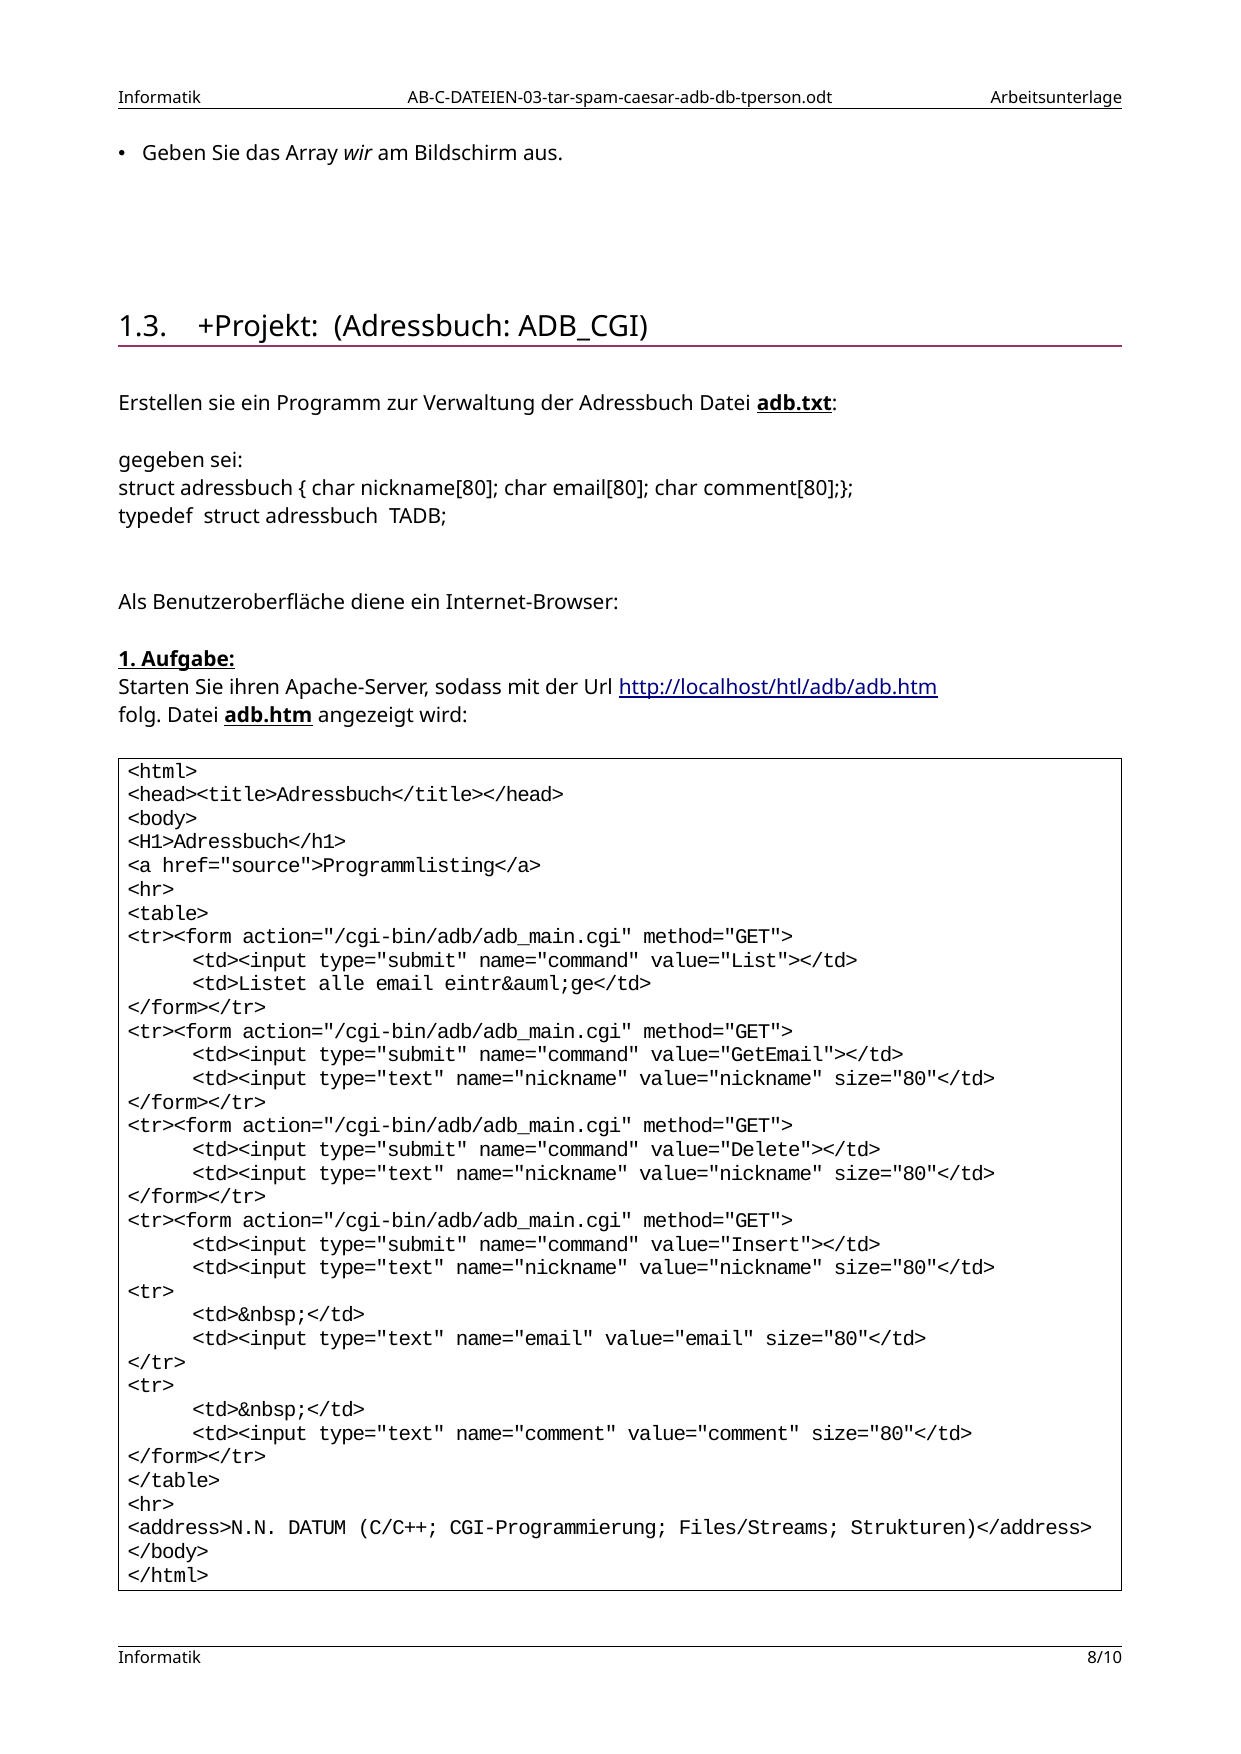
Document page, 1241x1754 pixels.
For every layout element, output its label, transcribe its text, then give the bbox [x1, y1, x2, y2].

text <tr> [119, 1372, 1121, 1396]
text <html> [119, 759, 1121, 781]
text <td><input type="submit" name="command" value="Insert"></td> [119, 1230, 1121, 1254]
text <tr><form action="/cgi-bin/adb/adb_main.cgi" method="GET"> [119, 1018, 1121, 1041]
text Als Benutzeroberfläche diene ein Internet-Browser: [118, 587, 1122, 615]
text <td><input type="text" name="nickname" value="nickname" size="80"</td> [119, 1159, 1121, 1183]
text <tr><form action="/cgi-bin/adb/adb_main.cgi" method="GET"> [119, 1207, 1121, 1230]
text <tr><form action="/cgi-bin/adb/adb_main.cgi" method="GET"> [119, 923, 1121, 947]
text <table> [119, 899, 1121, 923]
list Geben Sie das Array wir am Bildschirm aus. [118, 138, 1122, 166]
text 1. Aufgabe: [118, 644, 1122, 672]
text <td><input type="text" name="nickname" value="nickname" size="80"</td> [119, 1065, 1121, 1088]
text </tr> [119, 1349, 1121, 1372]
text <body> [119, 805, 1121, 828]
text <td>&nbsp;</td> [119, 1301, 1121, 1325]
text folg. Datei adb.htm angezeigt wird: [118, 701, 1122, 729]
text <td><input type="submit" name="command" value="GetEmail"></td> [119, 1041, 1121, 1065]
text gegeben sei: struct adressbuch { char nickname[80]; char email[80]; char comment[80];}; typedef struct adressbuch TADB; [118, 445, 1122, 530]
text <td><input type="text" name="nickname" value="nickname" size="80"</td> [119, 1254, 1121, 1278]
text </form></tr> [119, 1443, 1121, 1467]
text <td><input type="submit" name="command" value="Delete"></td> [119, 1136, 1121, 1159]
text <hr> [119, 876, 1121, 899]
text <td><input type="submit" name="command" value="List"></td> [119, 947, 1121, 970]
text <address>N.N. DATUM (C/C++; CGI-Programmierung; Files/Streams; Strukturen)</address> [119, 1514, 1121, 1538]
text <head><title>Adressbuch</title></head> [119, 781, 1121, 805]
text <tr><form action="/cgi-bin/adb/adb_main.cgi" method="GET"> [119, 1112, 1121, 1136]
text </table> [119, 1467, 1121, 1491]
text </body> [119, 1538, 1121, 1561]
text </html> [119, 1561, 1121, 1590]
text <td><input type="text" name="email" value="email" size="80"</td> [119, 1325, 1121, 1349]
text <hr> [119, 1491, 1121, 1514]
text <H1>Adressbuch</h1> [119, 828, 1121, 852]
text <td>Listet alle email eintr&auml;ge</td> [119, 970, 1121, 994]
text </form></tr> [119, 1088, 1121, 1112]
subtitle +Projekt: (Adressbuch: ADB_CGI) [118, 305, 1122, 345]
text </form></tr> [119, 1183, 1121, 1207]
text Starten Sie ihren Apache-Server, sodass mit der Url http://localhost/htl/adb/adb.htm [118, 672, 1122, 701]
text <td><input type="text" name="comment" value="comment" size="80"</td> [119, 1419, 1121, 1443]
text <a href="source">Programmlisting</a> [119, 852, 1121, 876]
text Erstellen sie ein Programm zur Verwaltung der Adressbuch Datei adb.txt: [118, 388, 1122, 416]
text <tr> [119, 1278, 1121, 1301]
text </form></tr> [119, 994, 1121, 1018]
text <td>&nbsp;</td> [119, 1396, 1121, 1419]
